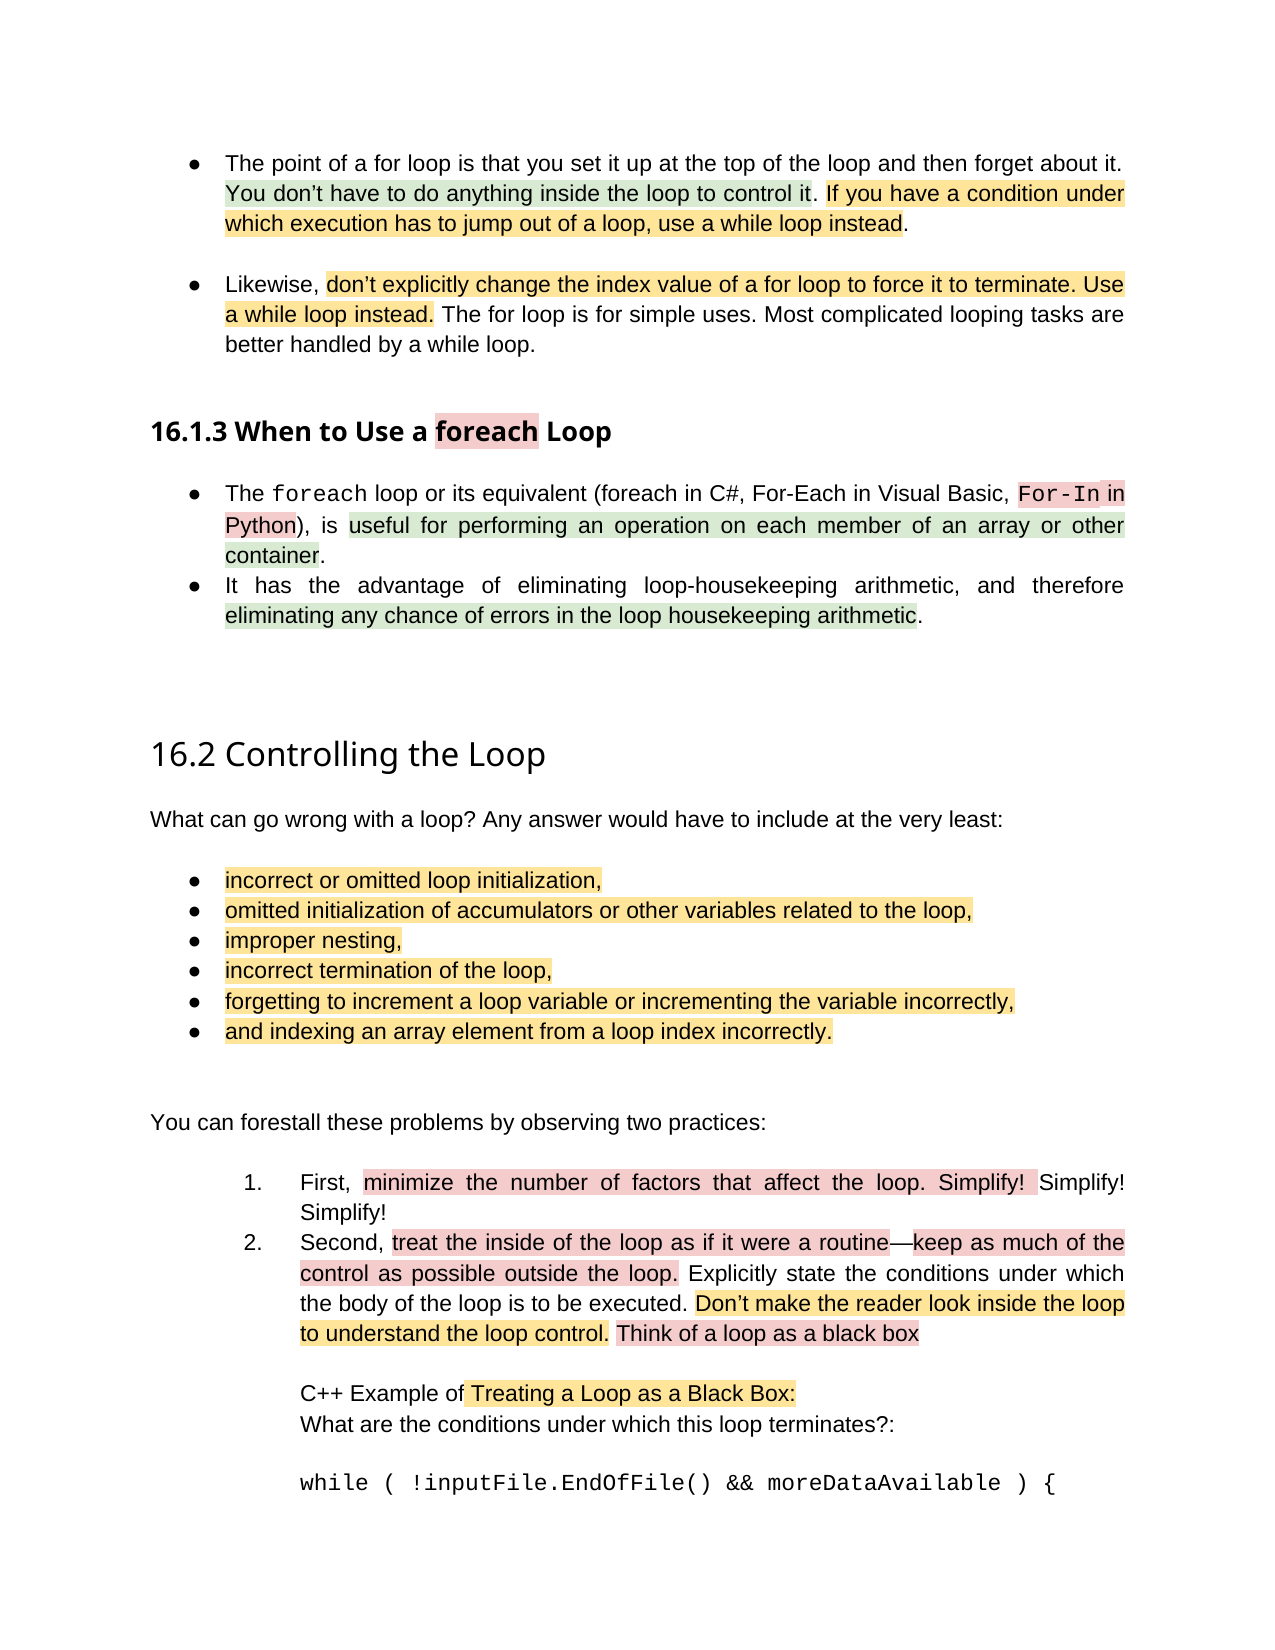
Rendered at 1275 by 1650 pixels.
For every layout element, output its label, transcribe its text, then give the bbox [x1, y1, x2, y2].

text C++ Example of Treating a Loop as a Black Box: [225, 1380, 1125, 1407]
list The foreach loop or its equivalent (foreach in C#, For-Each in Visual Basic, For-In in Python), is useful for performing an operation on each member of an array or other container. [187, 479, 1125, 568]
list and indexing an array element from a loop index incorrectly. [187, 1018, 1125, 1044]
list improper nesting, [187, 927, 1125, 954]
list It has the advantage of eliminating loop-housekeeping arithmetic, and therefore eliminating any chance of errors in the loop housekeeping arithmetic. [187, 572, 1125, 629]
text What are the conditions under which this loop terminates?: [225, 1411, 1125, 1437]
subtitle 16.1.3 When to Use a foreach Loop [150, 412, 1125, 449]
text What can go wrong with a loop? Any answer would have to include at the very least: [150, 806, 1125, 833]
subtitle 16.2 Controlling the Loop [150, 731, 1125, 776]
list Second, treat the inside of the loop as if it were a routine—keep as much of the control as possible outside the loop. Explicitly state the conditions under which the body of the loop is to be executed. Don’t make the reader look inside the loop to understand the loop control. Think of a loop as a black box [262, 1229, 1125, 1346]
list omitted initialization of accumulators or other variables related to the loop, [187, 897, 1125, 923]
text while ( !inputFile.EndOfFile() && moreDataAvailable ) { [150, 1471, 1125, 1497]
text You can forestall these problems by observing two practices: [150, 1108, 1125, 1135]
list forgetting to increment a loop variable or incrementing the variable incorrectly, [187, 988, 1125, 1014]
list First, minimize the number of factors that affect the loop. Simplify! Simplify! Simplify! [262, 1169, 1125, 1226]
list Likewise, don’t explicitly change the index value of a for loop to force it to terminate. Use a while loop instead. The for loop is for simple uses. Most complicated looping tasks are better handled by a while loop. [187, 271, 1125, 358]
list incorrect termination of the loop, [187, 957, 1125, 984]
list incorrect or omitted loop initialization, [187, 867, 1125, 893]
list The point of a for loop is that you set it up at the top of the loop and then forget about it. You don’t have to do anything inside the loop to control it. If you have a condition under which execution has to jump out of a loop, use a while loop instead. [187, 150, 1125, 237]
